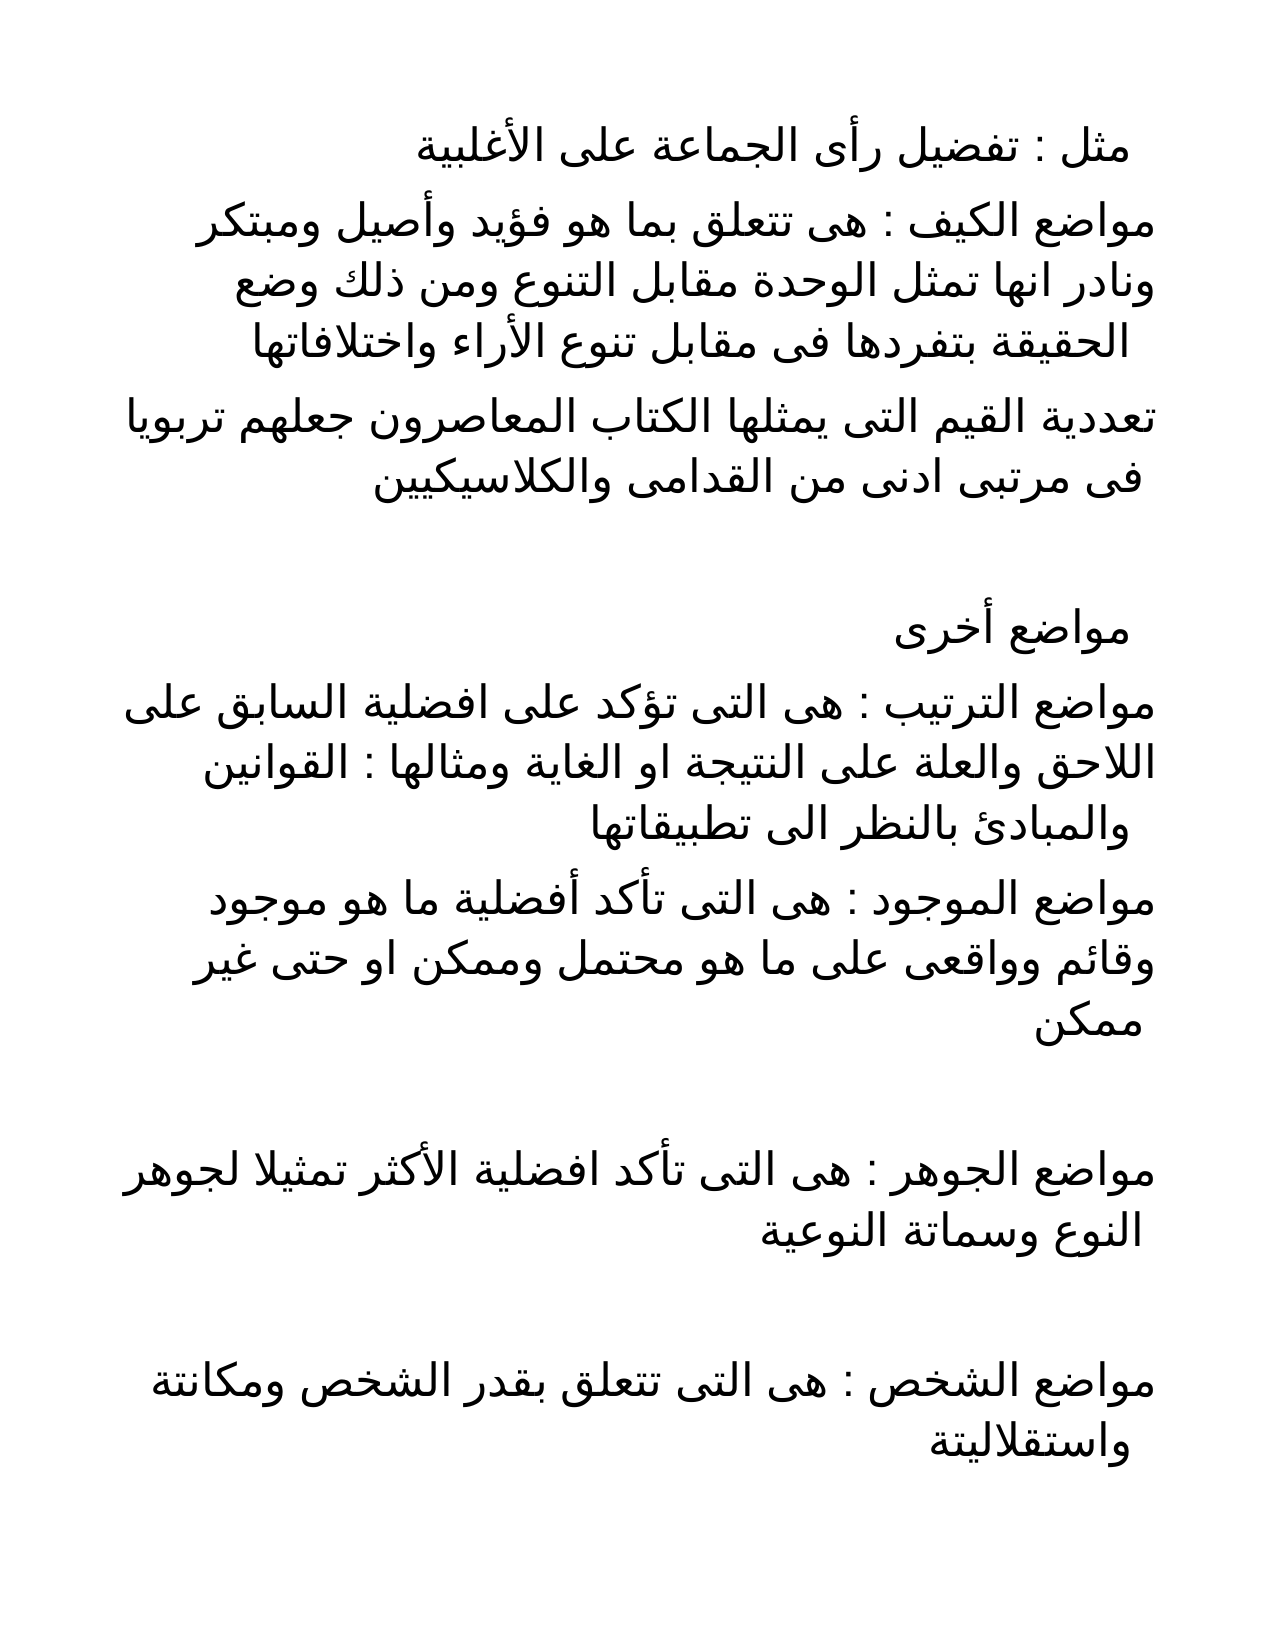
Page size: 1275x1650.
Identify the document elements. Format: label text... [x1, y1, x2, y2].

text مواضع الكيف : هى تتعلق بما هو فؤيد وأصيل ومبتكر ونادر انها تمثل الوحدة مقابل التنوع ومن ذلك وضع الحقيقة بتفردها فى مقابل تنوع الأراء واختلافاتها [118, 193, 1157, 367]
text مواضع أخرى [118, 600, 1157, 653]
text تعددية القيم التى يمثلها الكتاب المعاصرون جعلهم تربويا فى مرتبى ادنى من القدامى والكلاسيكيين [118, 389, 1157, 503]
text مثل : تفضيل رأى الجماعة على الأغلبية [118, 118, 1157, 171]
text مواضع الشخص : هى التى تتعلق بقدر الشخص ومكانتة واستقلاليتة [118, 1353, 1157, 1467]
text مواضع الجوهر : هى التى تأكد افضلية الأكثر تمثيلا لجوهر النوع وسماتة النوعية [118, 1143, 1157, 1256]
text مواضع الموجود : هى التى تأكد أفضلية ما هو موجود وقائم وواقعى على ما هو محتمل وممكن او حتى غير ممكن [118, 871, 1157, 1045]
text مواضع الترتيب : هى التى تؤكد على افضلية السابق على اللاحق والعلة على النتيجة او الغاية ومثالها : القوانين والمبادئ بالنظر الى تطبيقاتها [118, 675, 1157, 849]
